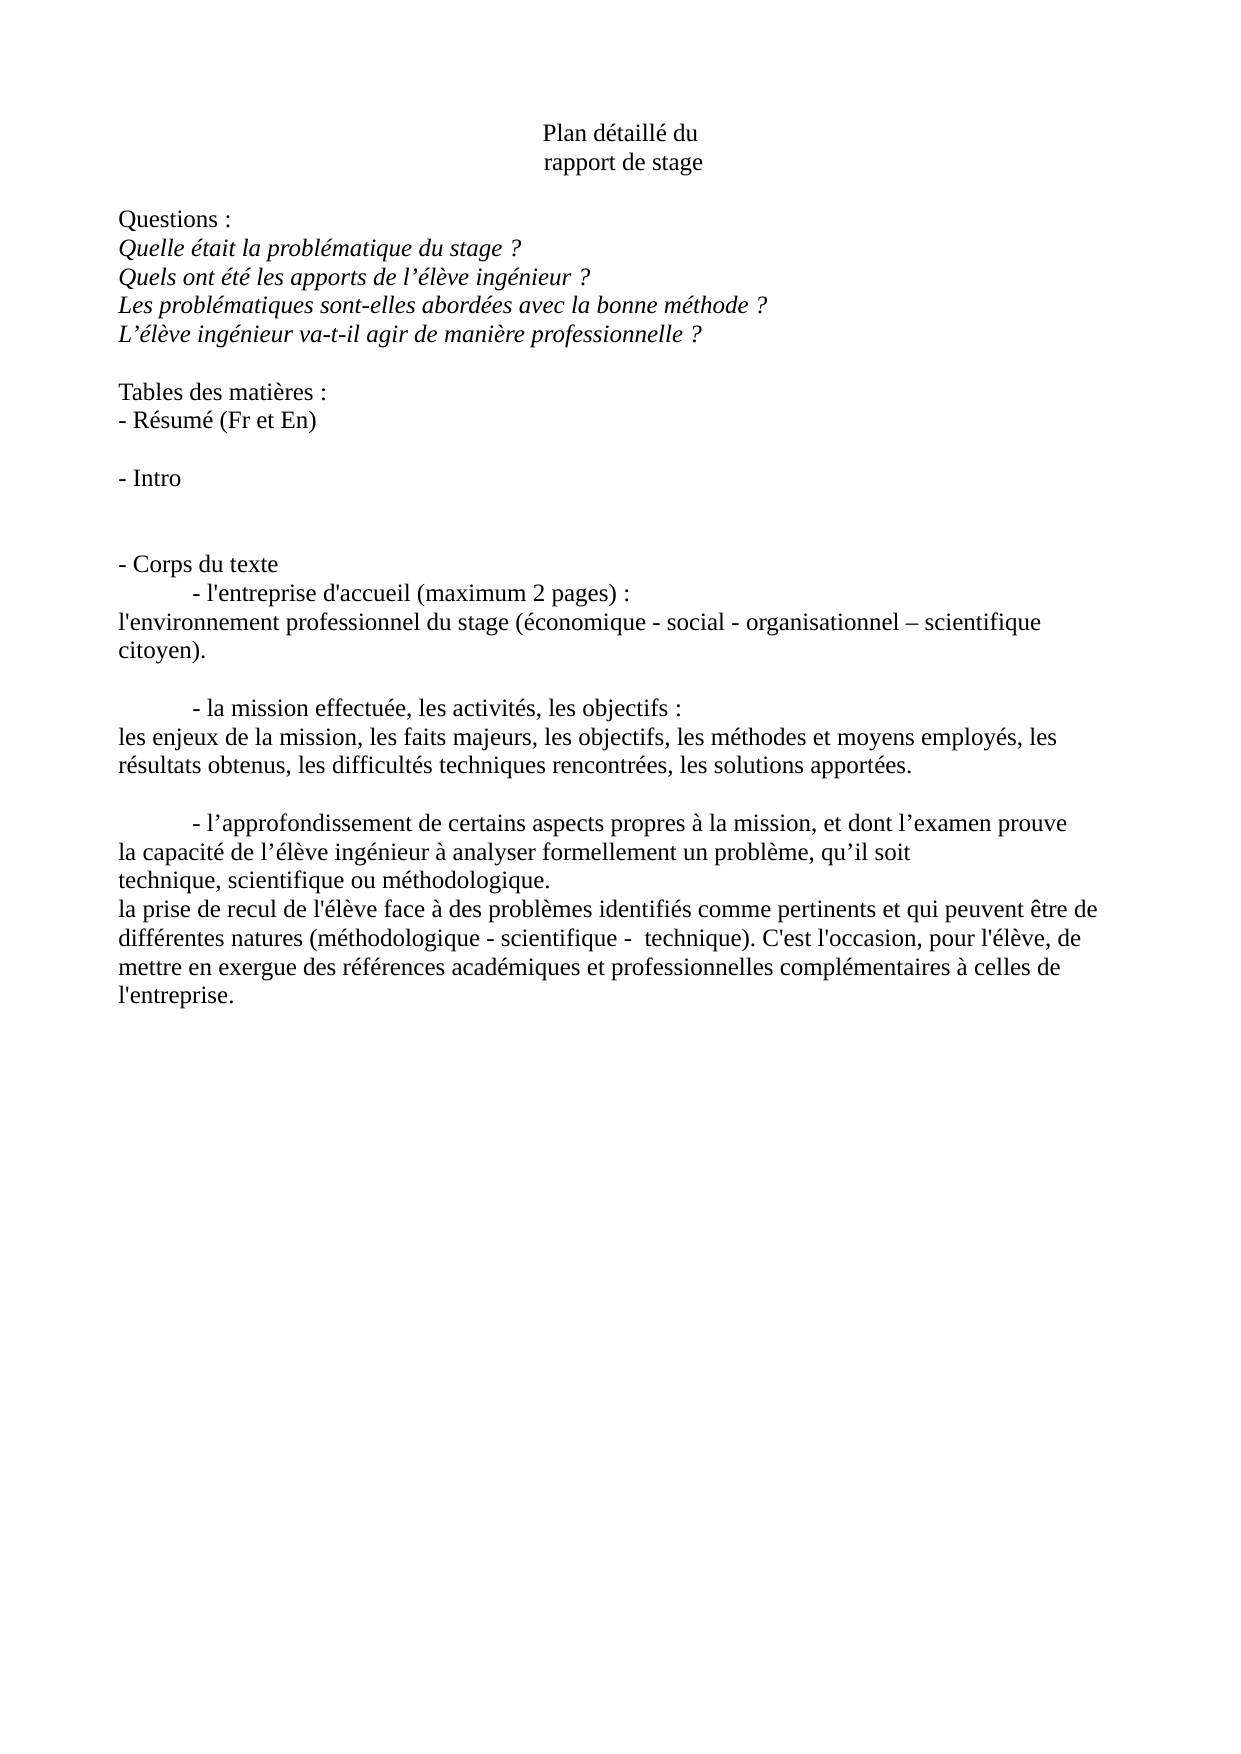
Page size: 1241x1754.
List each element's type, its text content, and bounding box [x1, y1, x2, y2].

text l'environnement professionnel du stage (économique - social - organisationnel – scientifique citoyen). [118, 607, 1122, 664]
text - la mission effectuée, les activités, les objectifs : [118, 693, 1122, 722]
text rapport de stage [118, 147, 1122, 176]
text Quelle était la problématique du stage ? [118, 233, 1122, 262]
text Questions : [118, 204, 1122, 233]
text résultats obtenus, les difficultés techniques rencontrées, les solutions apportées. [118, 751, 1122, 779]
text les enjeux de la mission, les faits majeurs, les objectifs, les méthodes et moyens employés, les [118, 722, 1122, 751]
text - l’approfondissement de certains aspects propres à la mission, et dont l’examen prouve [118, 808, 1122, 837]
text la capacité de l’élève ingénieur à analyser formellement un problème, qu’il soit [118, 837, 1122, 866]
text - l'entreprise d'accueil (maximum 2 pages) : [118, 578, 1122, 607]
text L’élève ingénieur va-t-il agir de manière professionnelle ? [118, 319, 1122, 348]
text Quels ont été les apports de l’élève ingénieur ? [118, 262, 1122, 291]
text - Intro [118, 463, 1122, 492]
text Tables des matières : [118, 377, 1122, 406]
text Les problématiques sont-elles abordées avec la bonne méthode ? [118, 291, 1122, 319]
text - Corps du texte [118, 549, 1122, 578]
text Plan détaillé du [118, 118, 1122, 147]
text la prise de recul de l'élève face à des problèmes identifiés comme pertinents et qui peuvent être de différentes natures (méthodologique - scientifique - technique). C'est l'occasion, pour l'élève, de mettre en exergue des références académiques et professionnelles complémentaires à celles de l'entreprise. [118, 894, 1122, 1009]
text technique, scientifique ou méthodologique. [118, 866, 1122, 894]
text - Résumé (Fr et En) [118, 406, 1122, 434]
